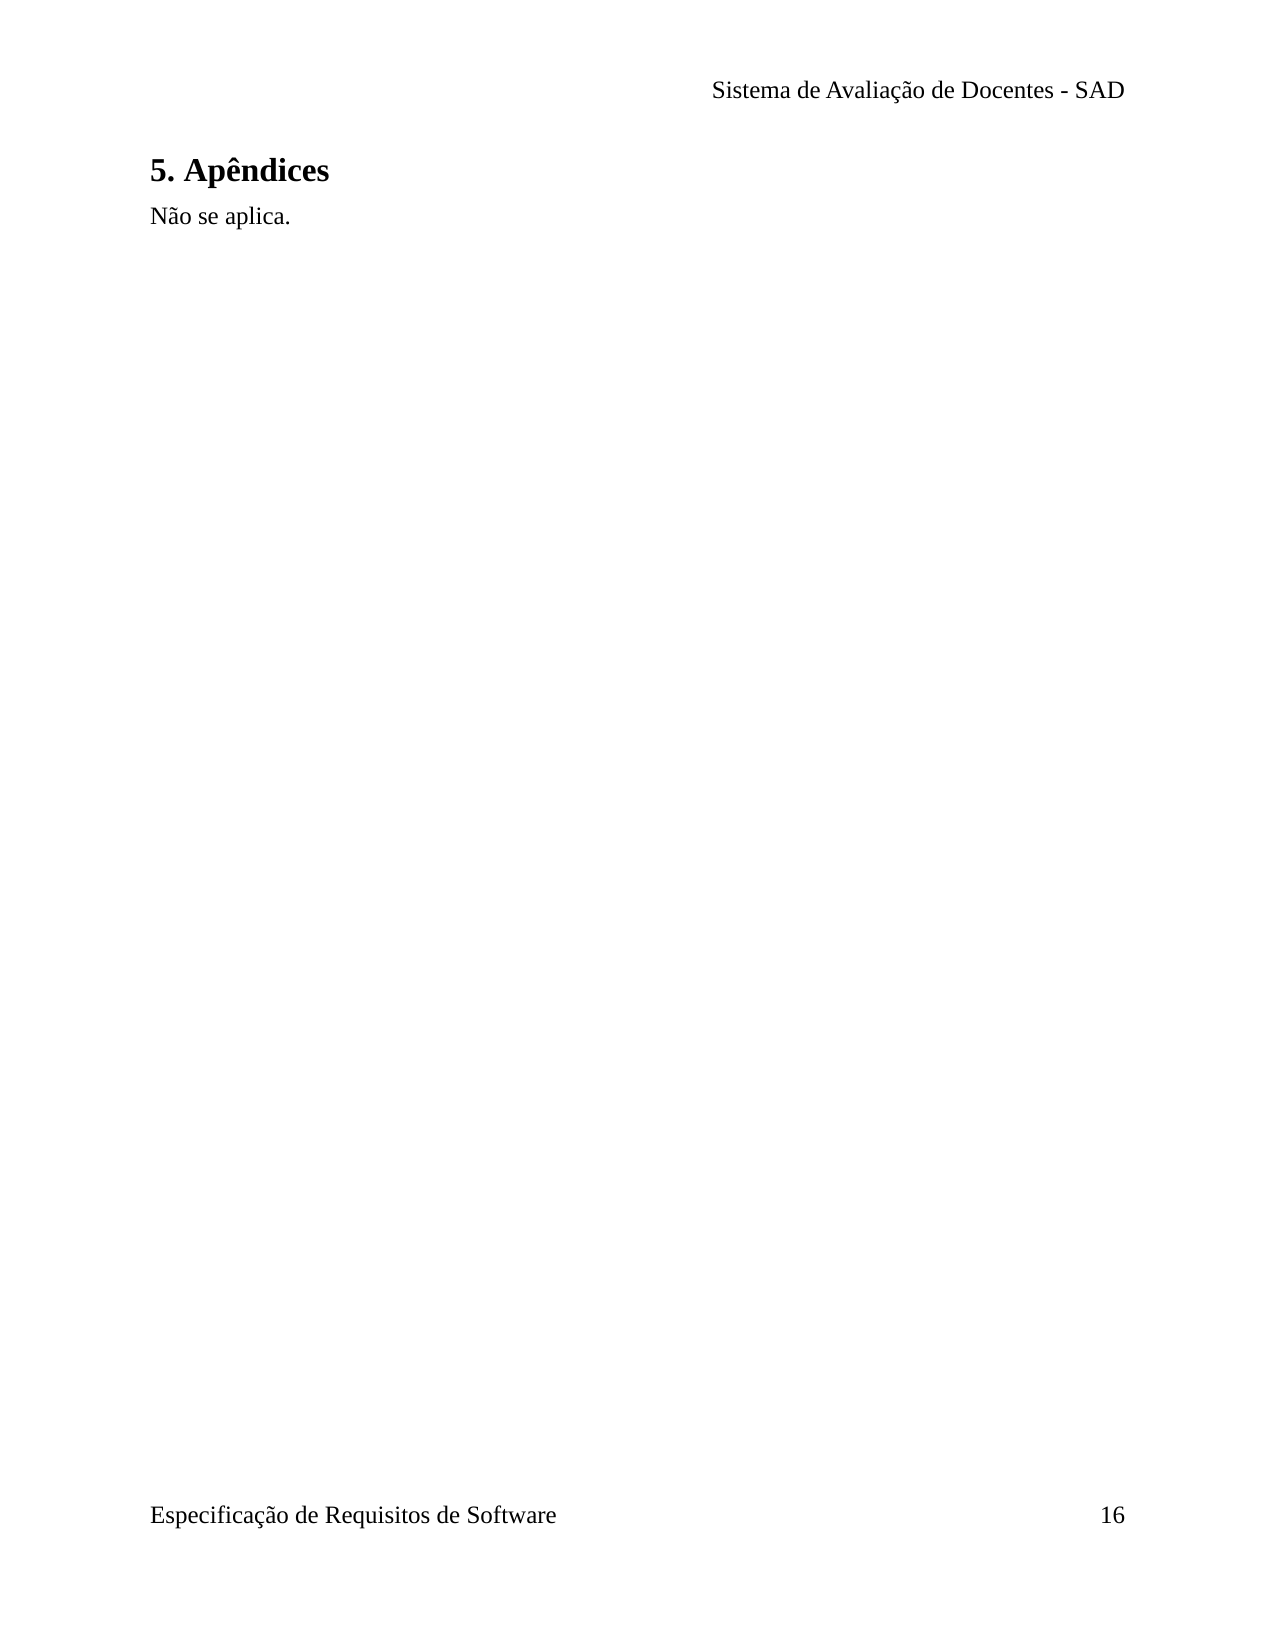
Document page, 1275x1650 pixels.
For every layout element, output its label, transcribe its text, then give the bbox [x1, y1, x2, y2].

subtitle 5. Apêndices [150, 150, 1125, 188]
text Não se aplica. [150, 201, 1125, 229]
